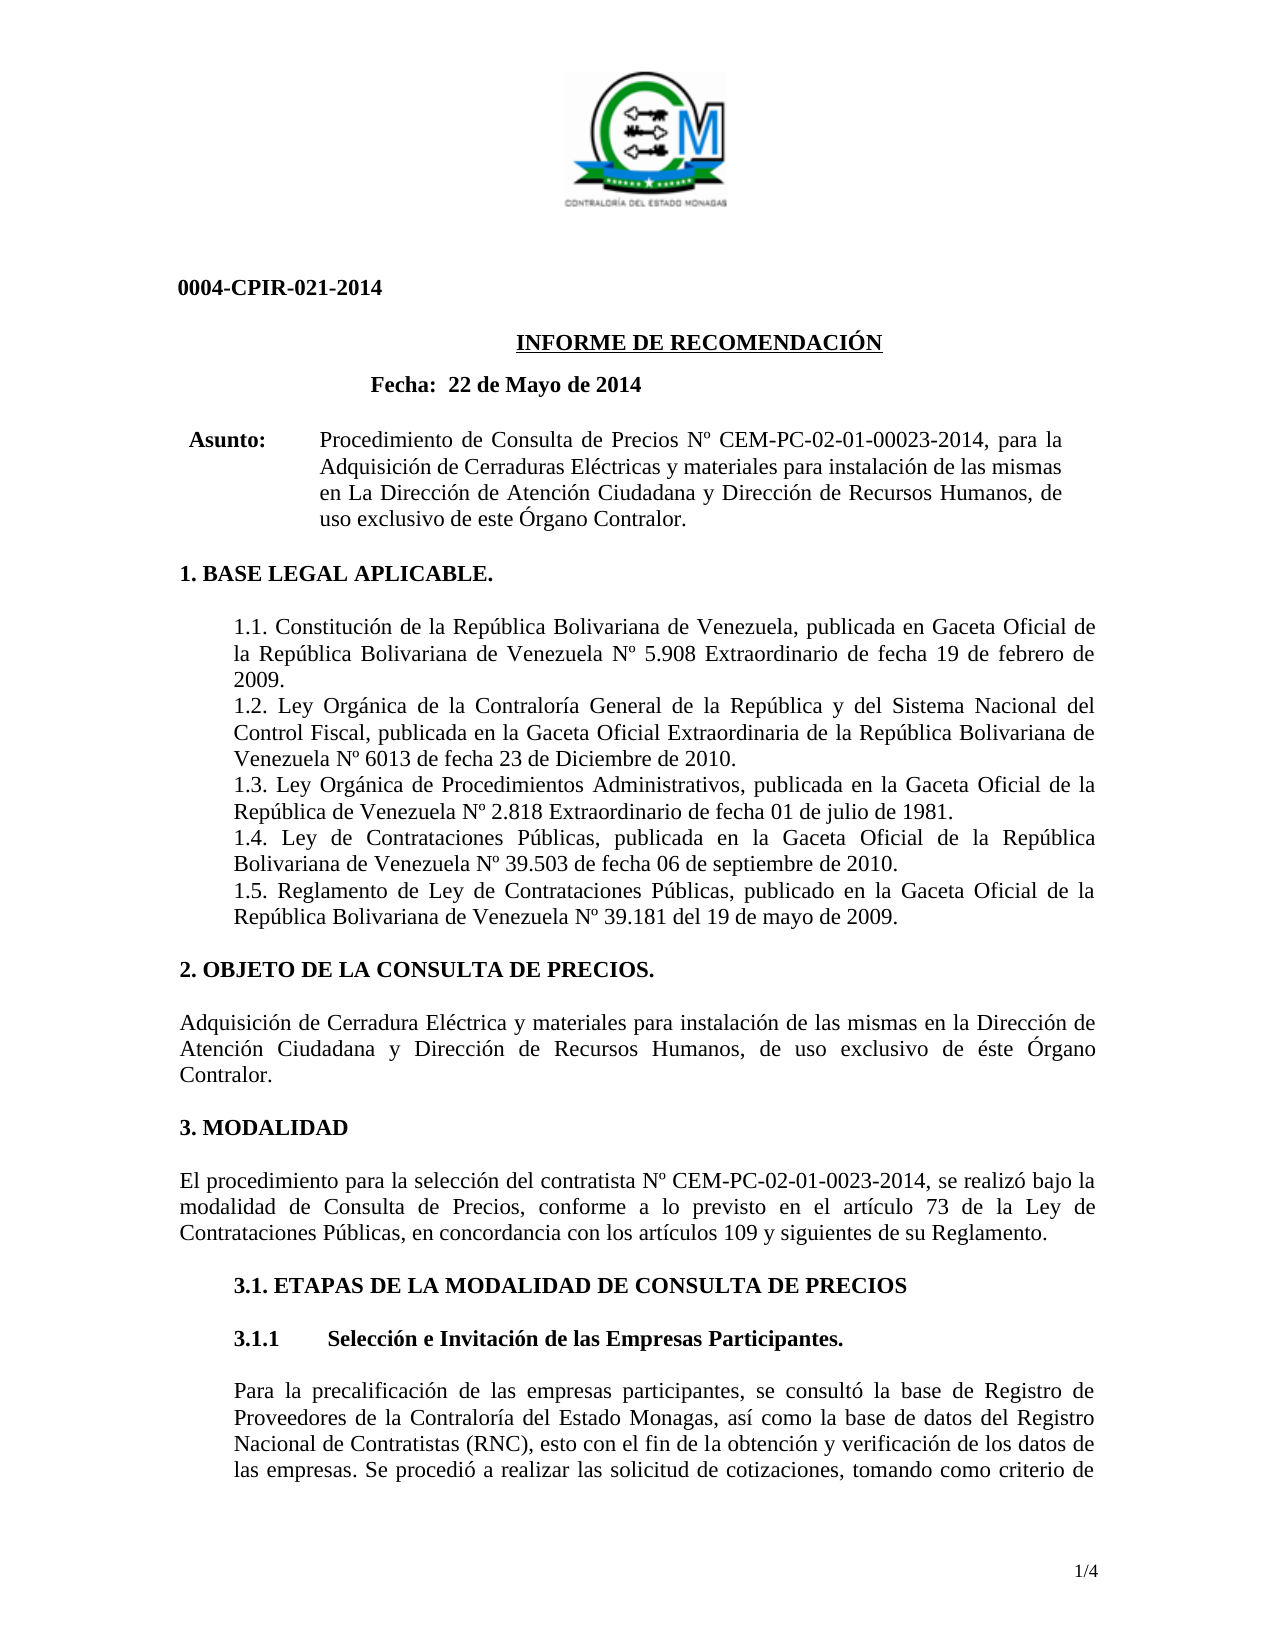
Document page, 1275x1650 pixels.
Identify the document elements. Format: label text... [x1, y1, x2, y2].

table_cell Fecha: 22 de Mayo de 2014 [359, 371, 1039, 398]
text 1.5. Reglamento de Ley de Contrataciones Públicas, publicado en la Gaceta Oficial de la República Bolivariana de Venezuela Nº 39.181 del 19 de mayo de 2009. [233, 877, 1095, 929]
table_header Procedimiento de Consulta de Precios Nº CEM-PC-02-01-00023-2014, para la Adquisición de Cerraduras Eléctricas y materiales para instalación de las mismas en La Dirección de Atención Ciudadana y Dirección de Recursos Humanos, de uso exclusivo de este Órgano Contralor. [308, 426, 1074, 532]
text 1.4. Ley de Contrataciones Públicas, publicada en la Gaceta Oficial de la República Bolivariana de Venezuela Nº 39.503 de fecha 06 de septiembre de 2010. [233, 824, 1095, 877]
text Para la precalificación de las empresas participantes, se consultó la base de Registro de Proveedores de la Contraloría del Estado Monagas, así como la base de datos del Registro Nacional de Contratistas (RNC), esto con el fin de la obtención y verificación de los datos de las empresas. Se procedió a realizar las solicitud de cotizaciones, tomando como criterio de [233, 1377, 1094, 1483]
table_header Asunto: [177, 426, 308, 532]
list Selección e Invitación de las Empresas Participantes. [233, 1325, 1096, 1351]
picture [562, 69, 730, 210]
text 0004-CPIR-021-2014 [177, 274, 1098, 301]
text 1.1. Constitución de la República Bolivariana de Venezuela, publicada en Gaceta Oficial de la República Bolivariana de Venezuela Nº 5.908 Extraordinario de fecha 19 de febrero de 2009. [233, 613, 1095, 692]
text 3.1. ETAPAS DE LA MODALIDAD DE CONSULTA DE PRECIOS [233, 1272, 1096, 1298]
text 2. OBJETO DE LA CONSULTA DE PRECIOS. [179, 956, 1096, 982]
text 1.3. Ley Orgánica de Procedimientos Administrativos, publicada en la Gaceta Oficial de la República de Venezuela Nº 2.818 Extraordinario de fecha 01 de julio de 1981. [233, 771, 1095, 824]
text 1. BASE LEGAL APLICABLE. [179, 561, 1096, 587]
text 1.2. Ley Orgánica de la Contraloría General de la República y del Sistema Nacional del Control Fiscal, publicada en la Gaceta Oficial Extraordinaria de la República Bolivariana de Venezuela Nº 6013 de fecha 23 de Diciembre de 2010. [233, 692, 1095, 771]
table_header INFORME DE RECOMENDACIÓN [359, 313, 1039, 371]
text El procedimiento para la selección del contratista Nº CEM-PC-02-01-0023-2014, se realizó bajo la modalidad de Consulta de Precios, conforme a lo previsto en el artículo 73 de la Ley de Contrataciones Públicas, en concordancia con los artículos 109 y siguientes de su Reglamento. [179, 1167, 1096, 1246]
text Adquisición de Cerradura Eléctrica y materiales para instalación de las mismas en la Dirección de Atención Ciudadana y Dirección de Recursos Humanos, de uso exclusivo de éste Órgano Contralor. [179, 1008, 1098, 1088]
text 3. MODALIDAD [179, 1114, 1096, 1140]
